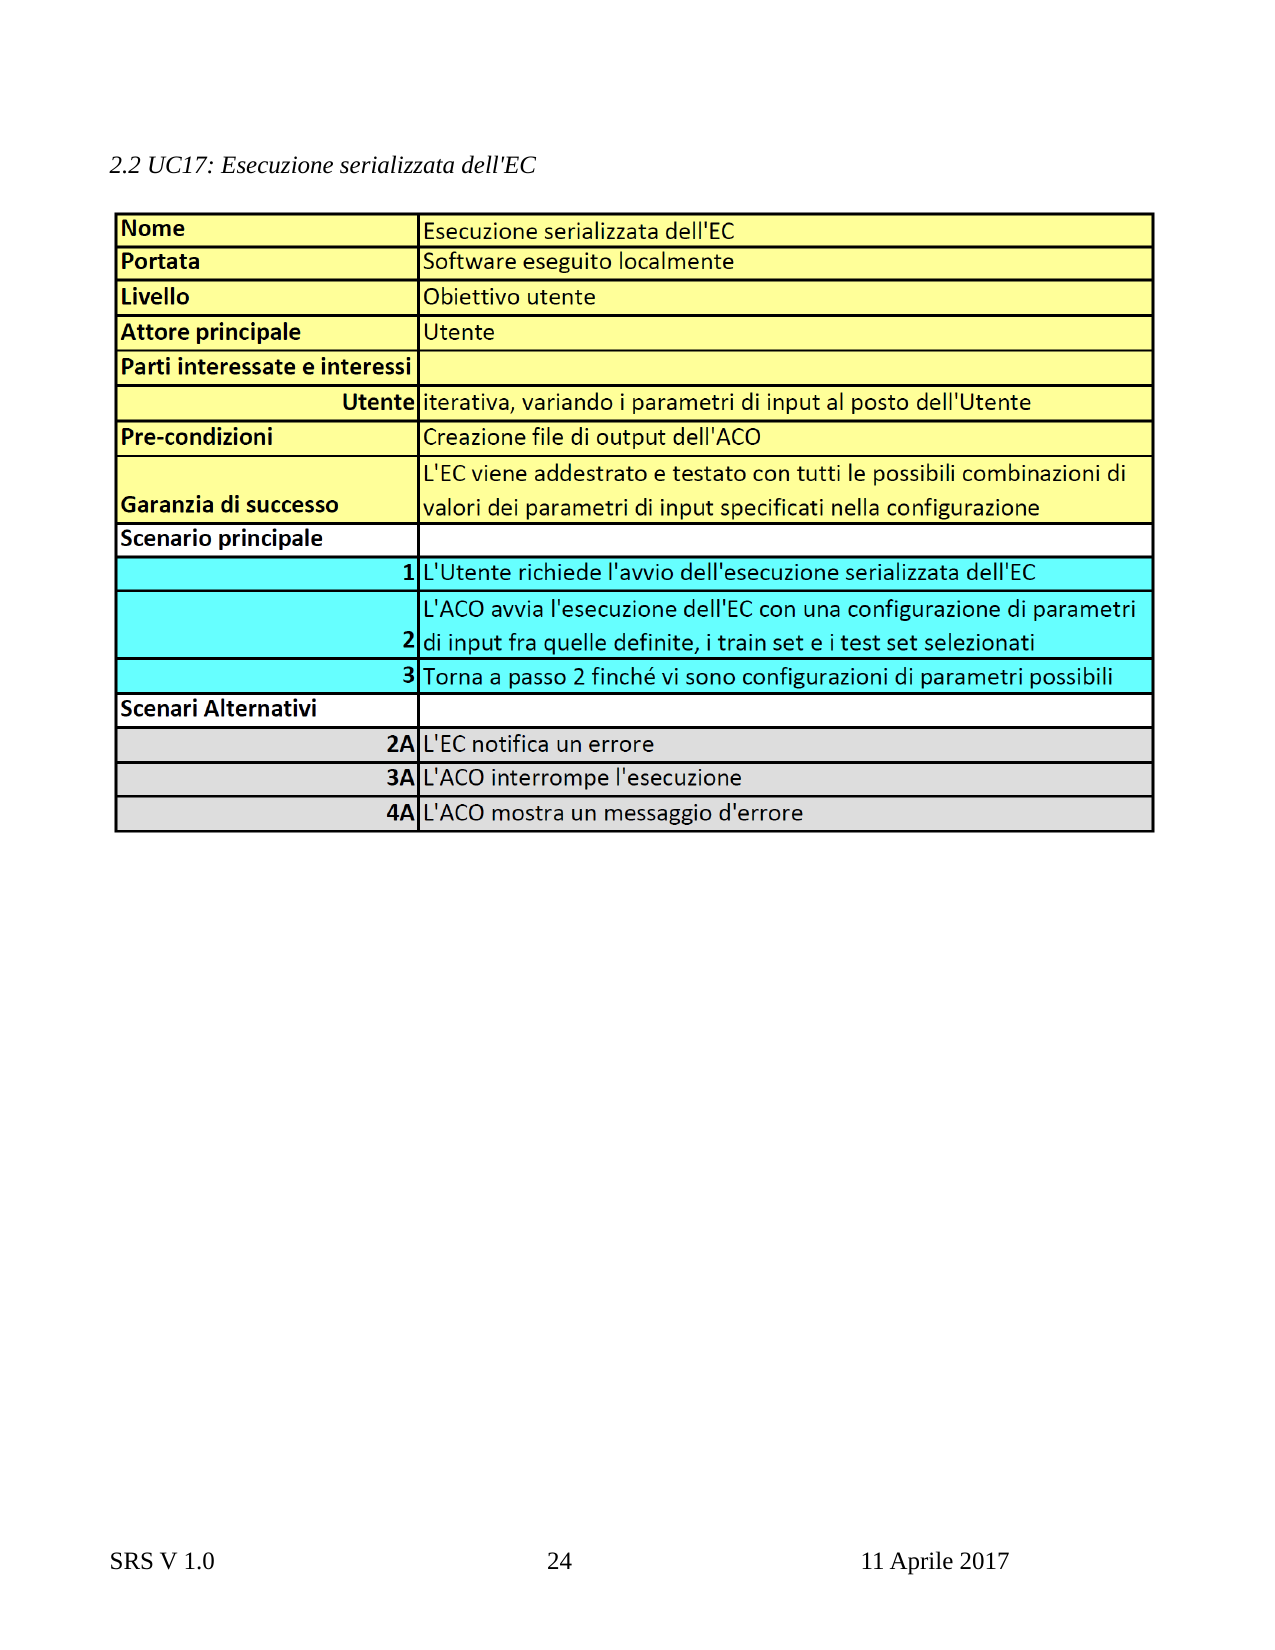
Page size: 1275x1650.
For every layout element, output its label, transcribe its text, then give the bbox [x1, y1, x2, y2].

subtitle 2.2 UC17: Esecuzione serializzata dell'EC [109, 150, 1162, 179]
picture [109, 207, 1163, 841]
